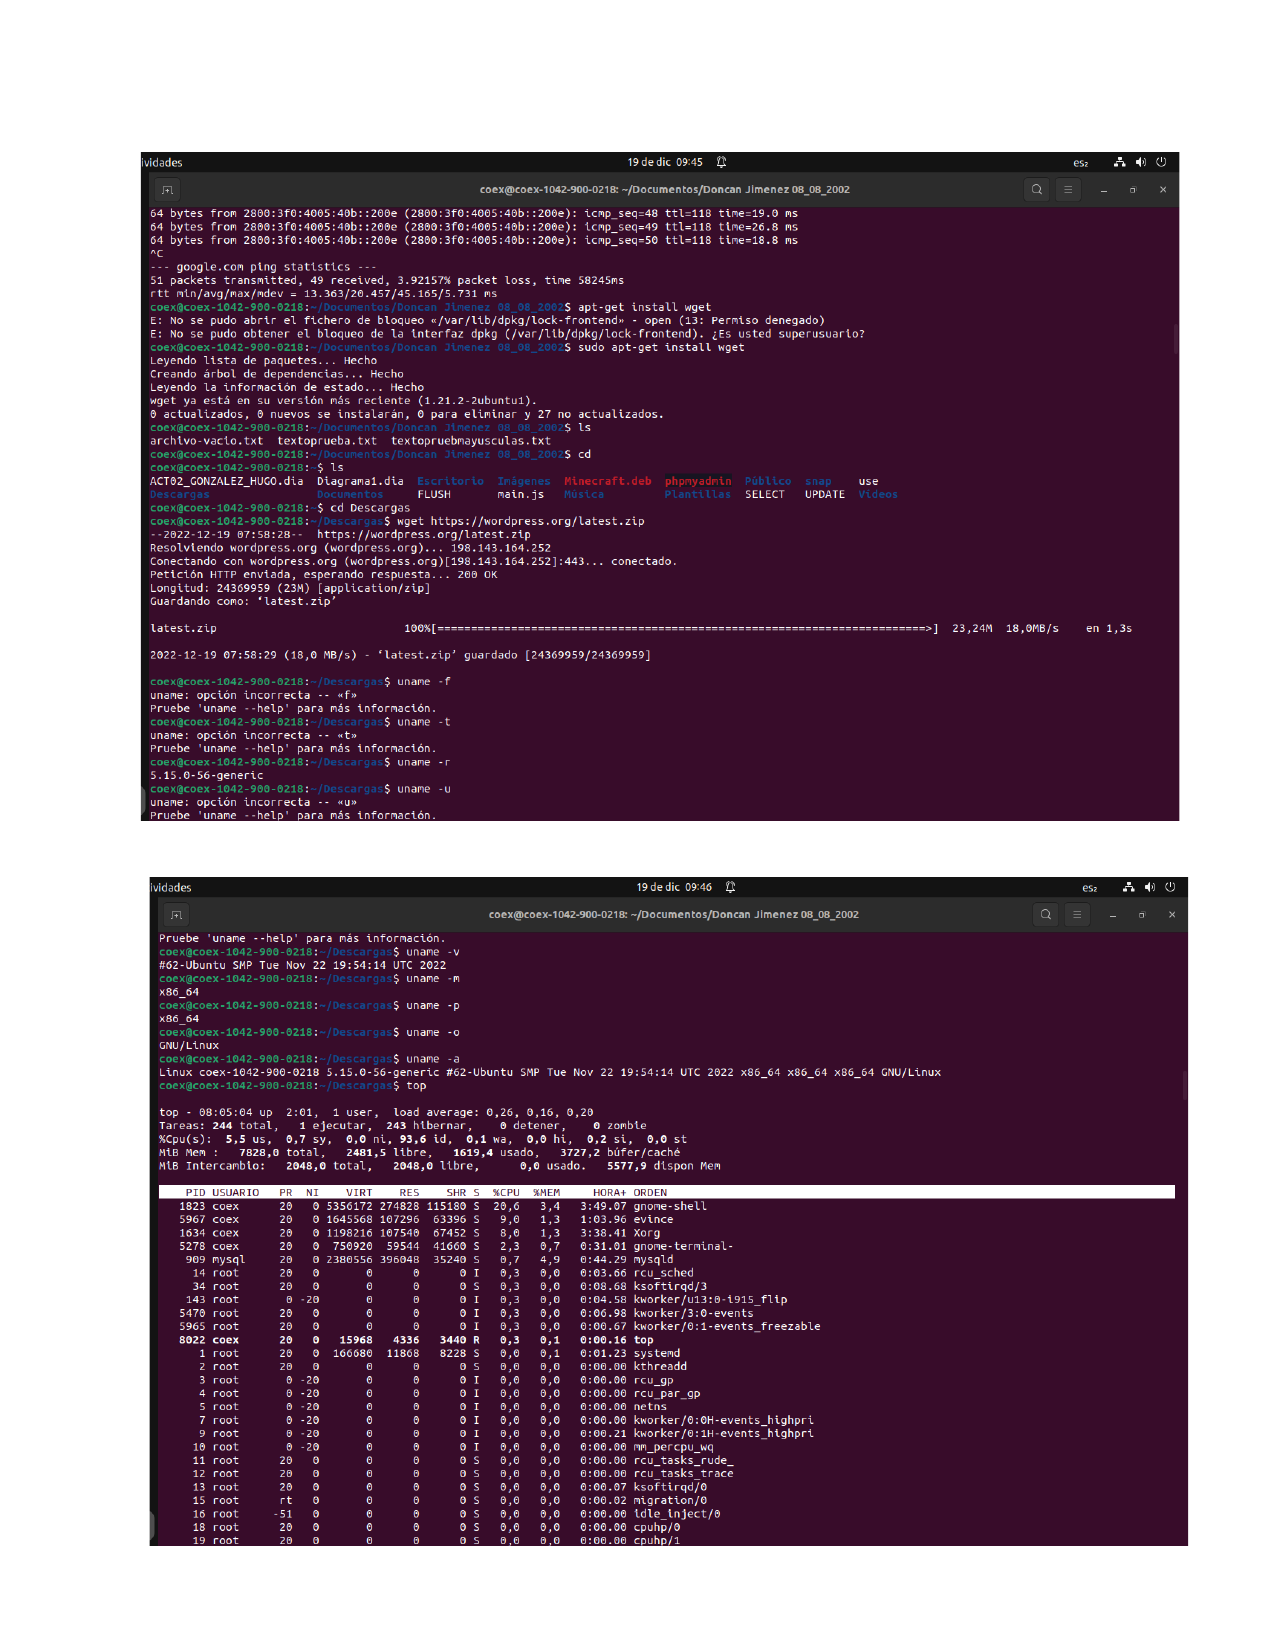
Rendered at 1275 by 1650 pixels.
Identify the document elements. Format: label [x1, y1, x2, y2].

picture [149, 877, 1189, 1546]
picture [140, 152, 1180, 821]
